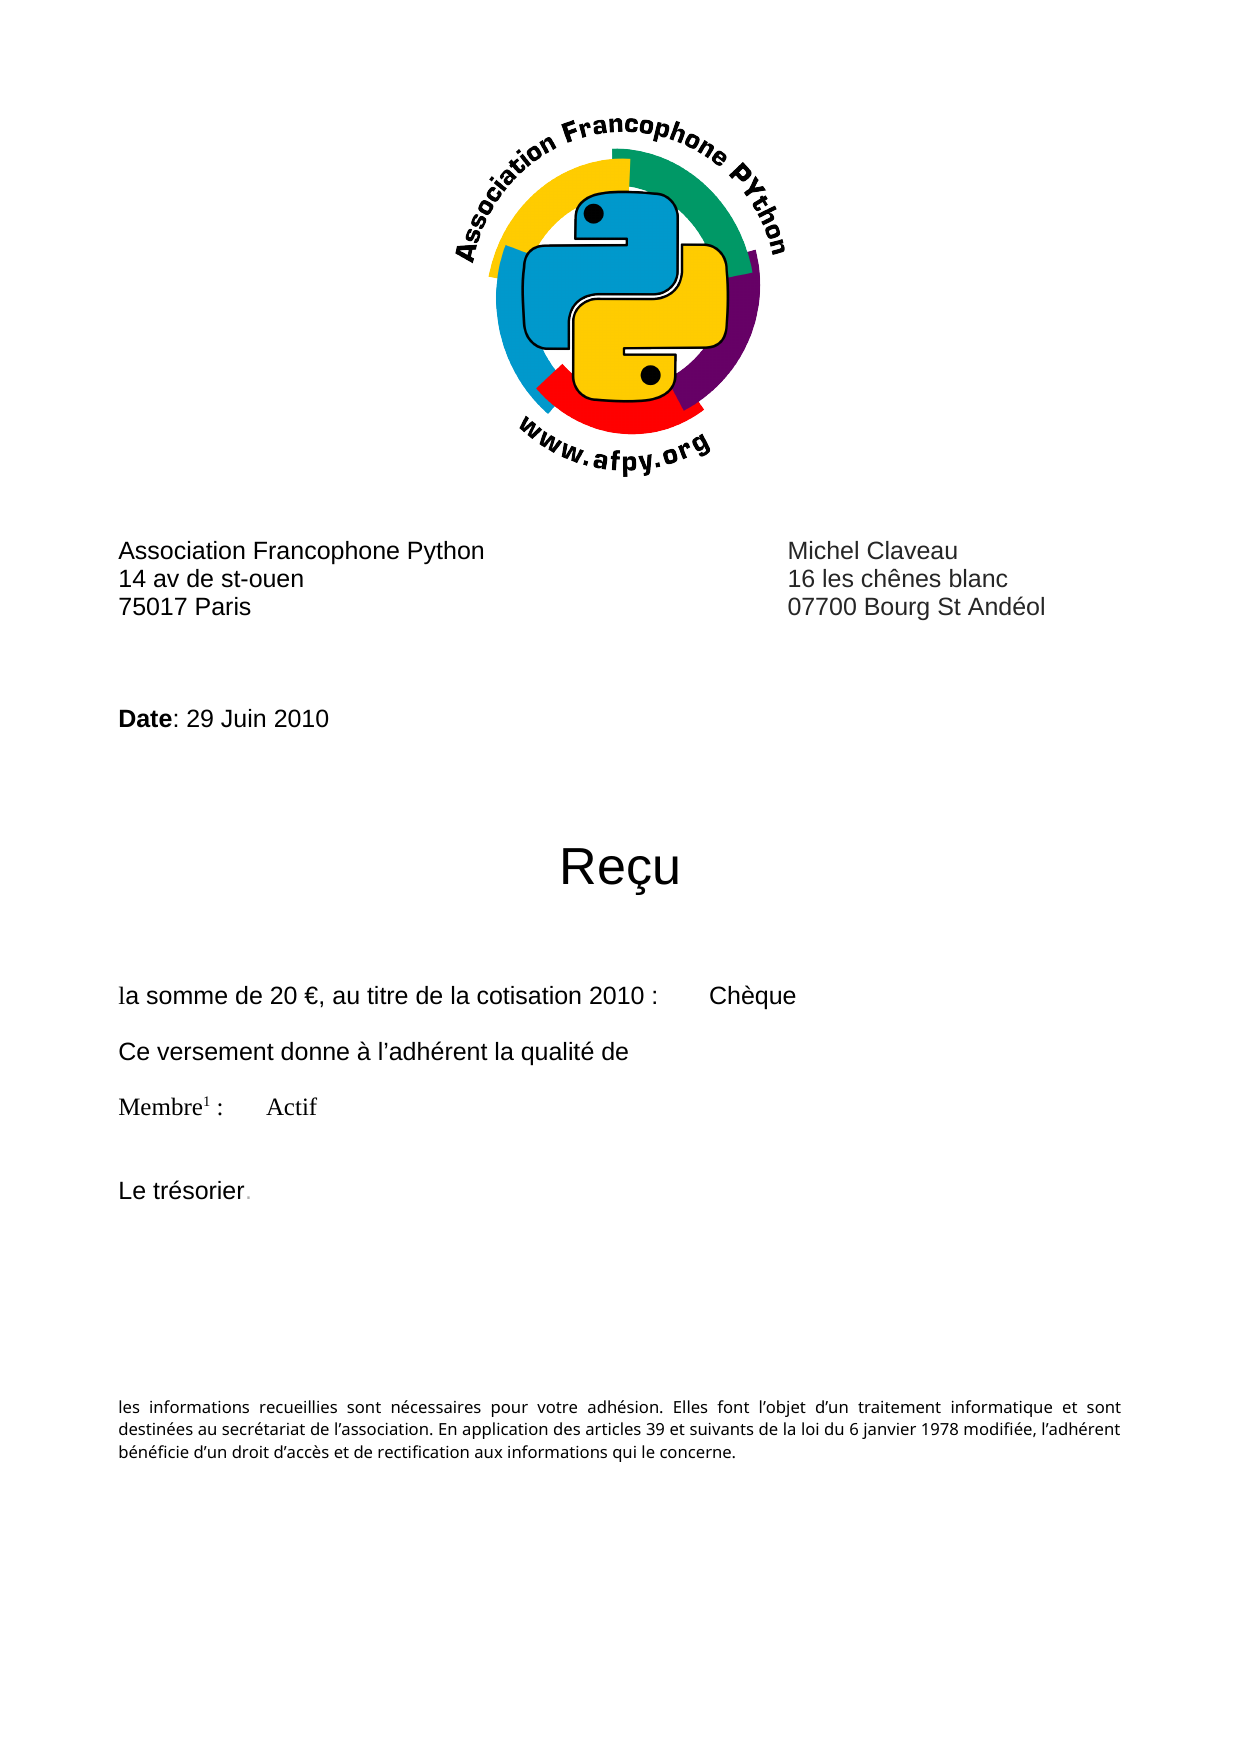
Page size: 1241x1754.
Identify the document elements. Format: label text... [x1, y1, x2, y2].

table_header [535, 537, 787, 621]
picture [455, 118, 785, 477]
text Reçu [118, 837, 1122, 895]
table_header Michel Claveau 16 les chênes blanc 07700 Bourg St Andéol [787, 537, 1122, 621]
text Membre1 : Actif [118, 1093, 1122, 1121]
text Ce versement donne à l’adhérent la qualité de [118, 1037, 1122, 1065]
table_header Association Francophone Python 14 av de st-ouen 75017 Paris [118, 537, 535, 621]
text la somme de 20 €, au titre de la cotisation 2010 : Chèque [118, 981, 1122, 1009]
text Le trésorier. [118, 1177, 1122, 1205]
text les informations recueillies sont nécessaires pour votre adhésion. Elles font l’objet d’un traitement informatique et sont destinées au secrétariat de l’association. En application des articles 39 et suivants de la loi du 6 janvier 1978 modifiée, l’adhérent bénéficie d’un droit d’accès et de rectification aux informations qui le concerne. [118, 1395, 1122, 1463]
text Date: 29 Juin 2010 [118, 704, 1122, 732]
